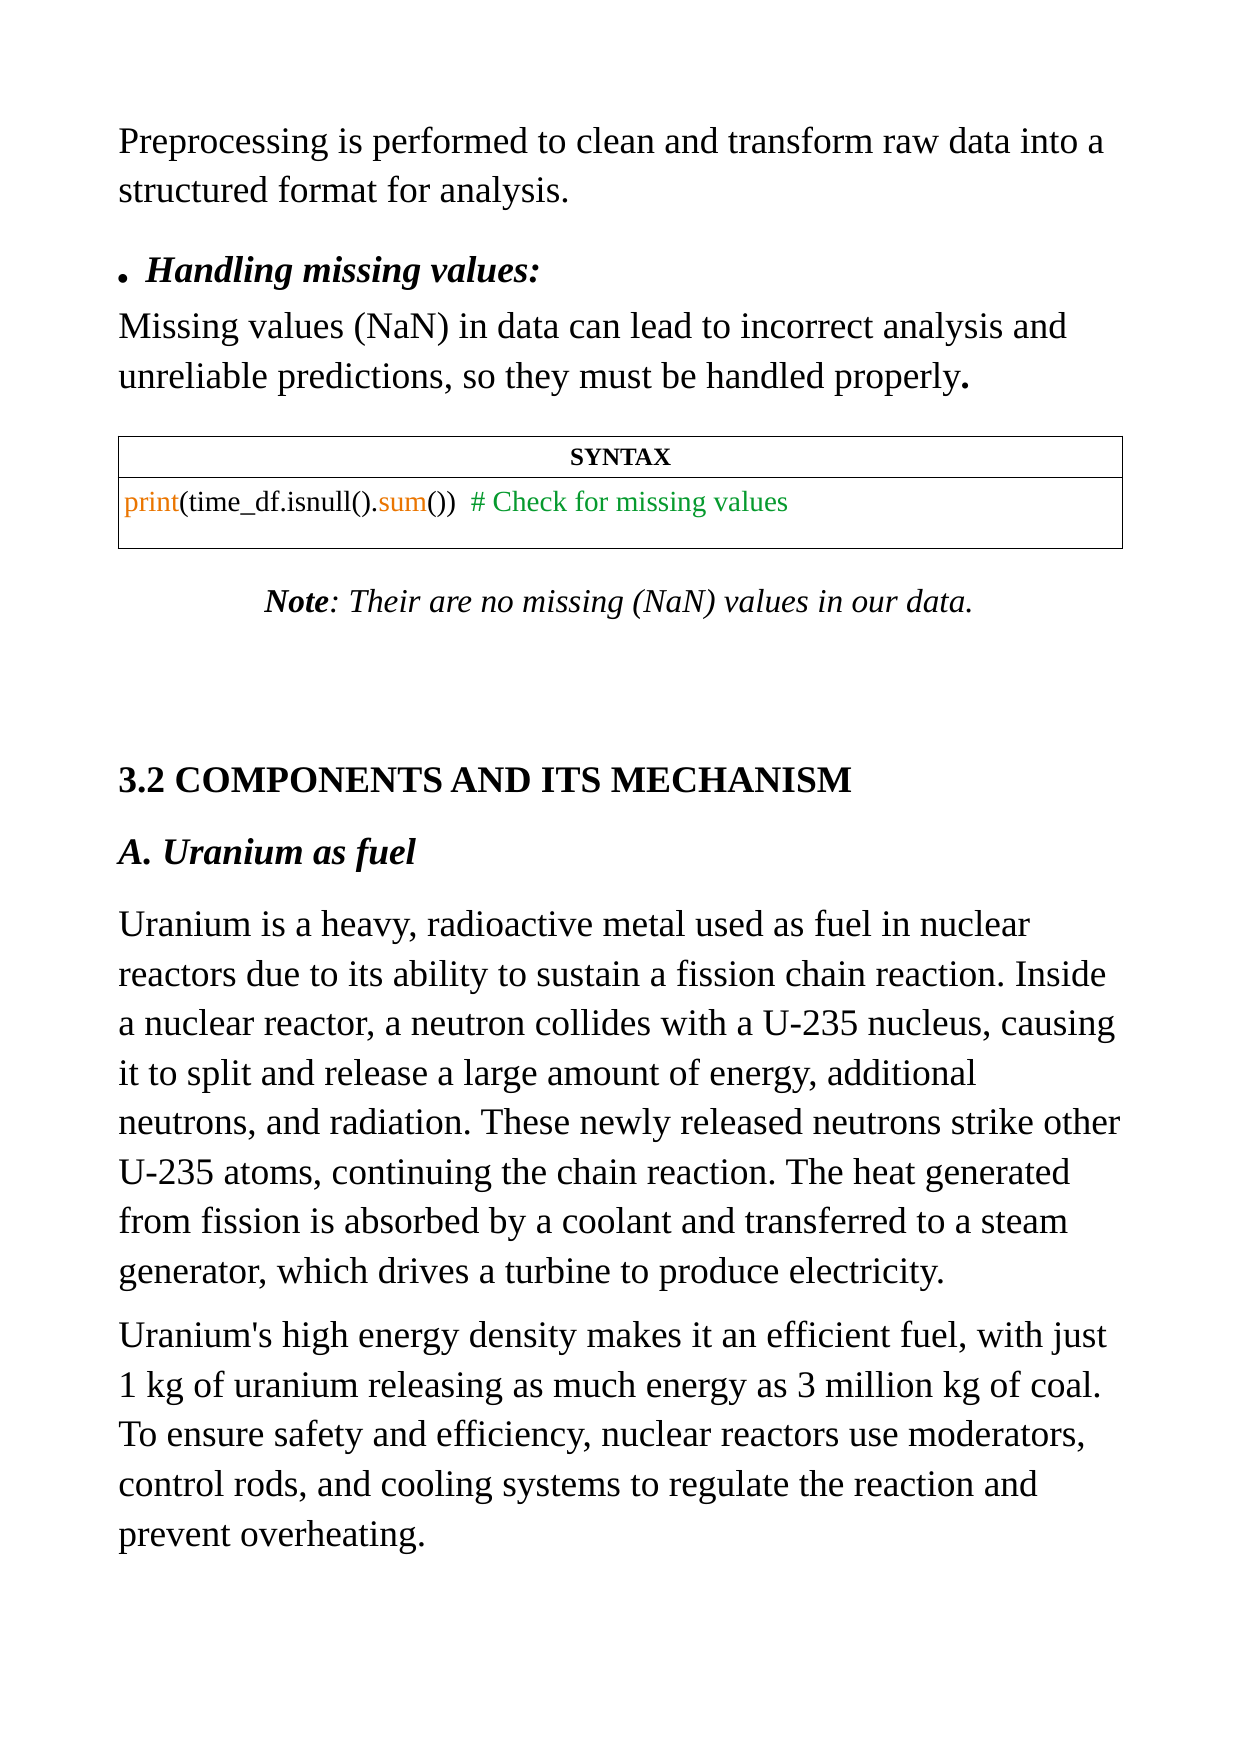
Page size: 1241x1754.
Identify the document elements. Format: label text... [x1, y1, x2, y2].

text Uranium is a heavy, radioactive metal used as fuel in nuclear reactors due to its ability to sustain a fission chain reaction. Inside a nuclear reactor, a neutron collides with a U-235 nucleus, causing it to split and release a large amount of energy, additional neutrons, and radiation. These newly released neutrons strike other U-235 atoms, continuing the chain reaction. The heat generated from fission is absorbed by a coolant and transferred to a steam generator, which drives a turbine to produce electricity. [118, 901, 1123, 1292]
text Preprocessing is performed to clean and transform raw data into a structured format for analysis. [118, 118, 1123, 211]
text 3.2 COMPONENTS AND ITS MECHANISM [118, 758, 1123, 801]
table_header SYNTAX [119, 437, 1122, 477]
text Note: Their are no missing (NaN) values in our data. [118, 582, 1123, 620]
text Missing values (NaN) in data can lead to incorrect analysis and unreliable predictions, so they must be handled properly. [118, 303, 1123, 396]
text A. Uranium as fuel [118, 829, 1123, 873]
text . Handling missing values: [118, 232, 1123, 294]
table_cell print(time_df.isnull().sum()) # Check for missing values [119, 478, 1122, 547]
text Uranium's high energy density makes it an efficient fuel, with just 1 kg of uranium releasing as much energy as 3 million kg of coal. To ensure safety and efficiency, nuclear reactors use moderators, control rods, and cooling systems to regulate the reaction and prevent overheating. [118, 1313, 1123, 1554]
